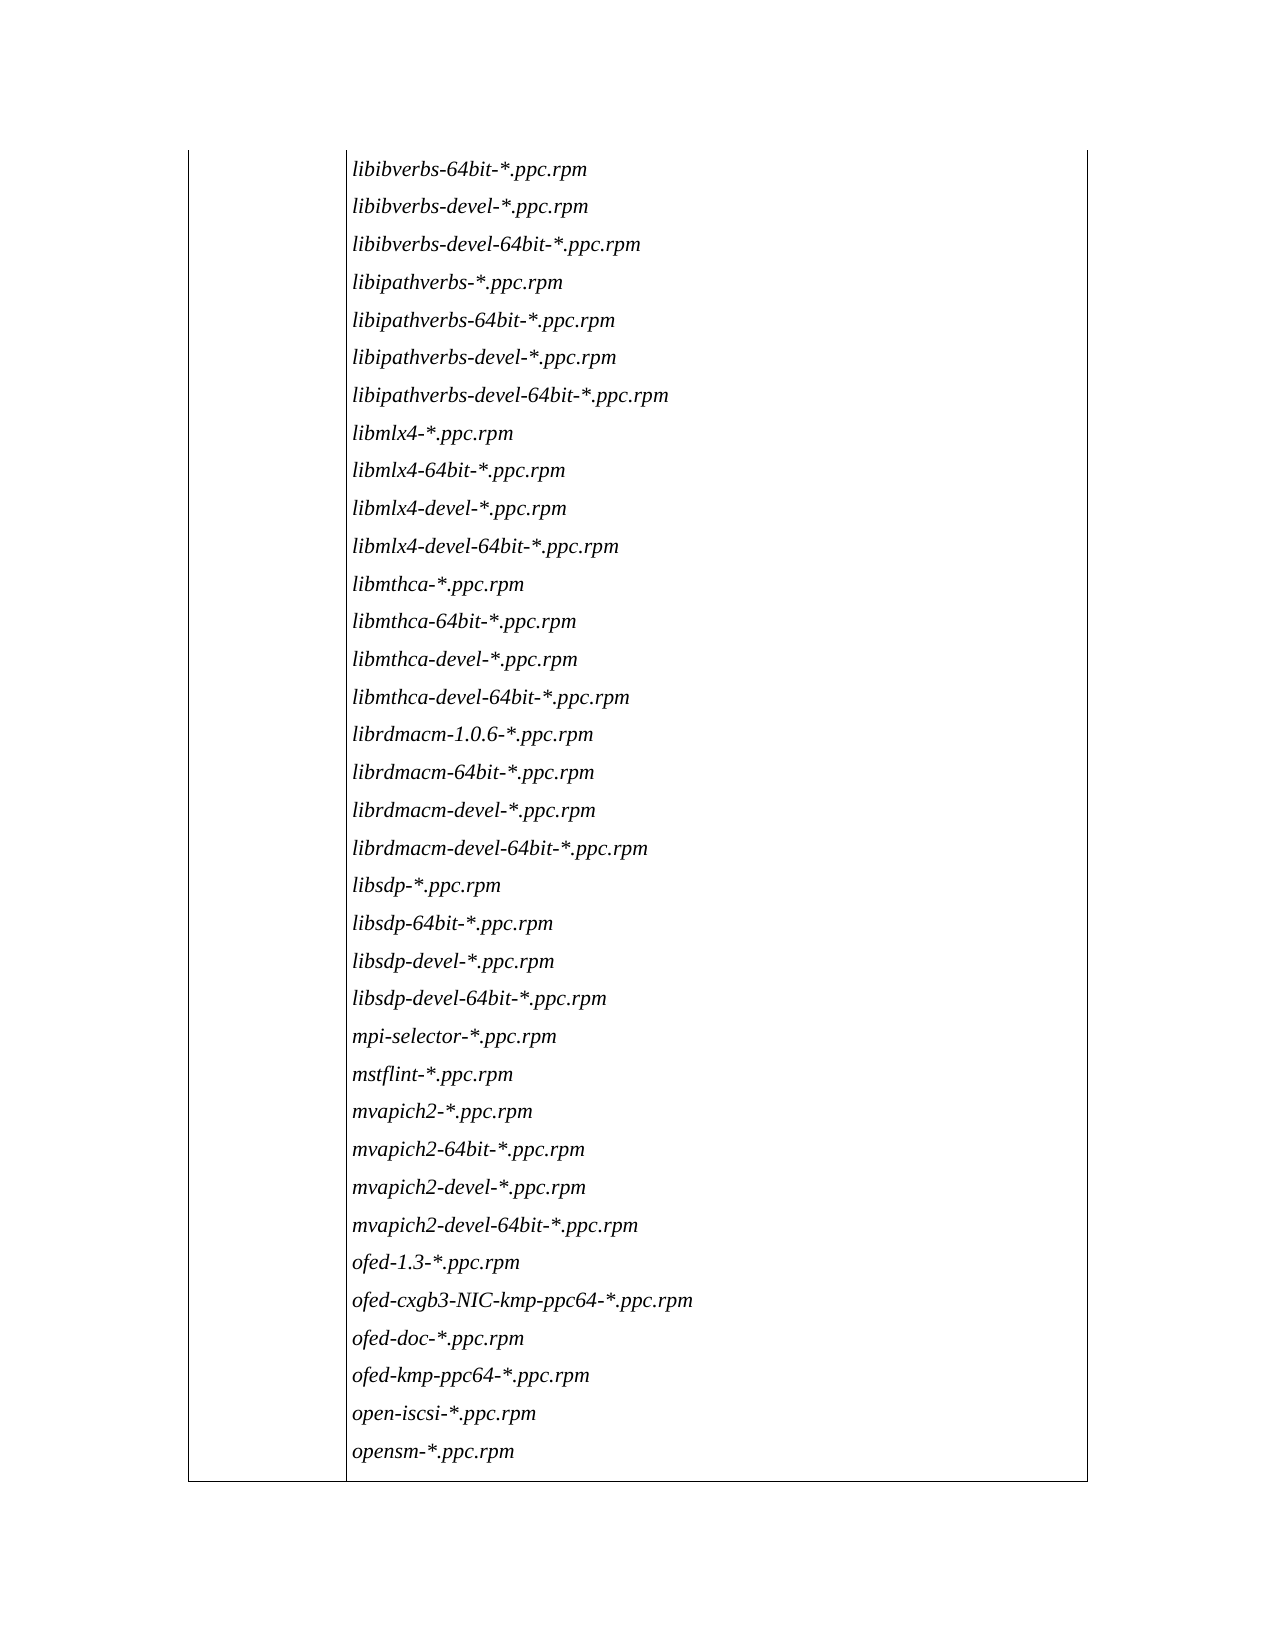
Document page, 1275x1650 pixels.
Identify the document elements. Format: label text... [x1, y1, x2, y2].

table_cell [189, 150, 346, 1481]
table_cell libibverbs-64bit-*.ppc.rpm libibverbs-devel-*.ppc.rpm libibverbs-devel-64bit-*.ppc.rpm libipathverbs-*.ppc.rpm libipathverbs-64bit-*.ppc.rpm libipathverbs-devel-*.ppc.rpm libipathverbs-devel-64bit-*.ppc.rpm libmlx4-*.ppc.rpm libmlx4-64bit-*.ppc.rpm libmlx4-devel-*.ppc.rpm libmlx4-devel-64bit-*.ppc.rpm libmthca-*.ppc.rpm libmthca-64bit-*.ppc.rpm libmthca-devel-*.ppc.rpm libmthca-devel-64bit-*.ppc.rpm librdmacm-1.0.6-*.ppc.rpm librdmacm-64bit-*.ppc.rpm librdmacm-devel-*.ppc.rpm librdmacm-devel-64bit-*.ppc.rpm libsdp-*.ppc.rpm libsdp-64bit-*.ppc.rpm libsdp-devel-*.ppc.rpm libsdp-devel-64bit-*.ppc.rpm mpi-selector-*.ppc.rpm mstflint-*.ppc.rpm mvapich2-*.ppc.rpm mvapich2-64bit-*.ppc.rpm mvapich2-devel-*.ppc.rpm mvapich2-devel-64bit-*.ppc.rpm ofed-1.3-*.ppc.rpm ofed-cxgb3-NIC-kmp-ppc64-*.ppc.rpm ofed-doc-*.ppc.rpm ofed-kmp-ppc64-*.ppc.rpm open-iscsi-*.ppc.rpm opensm-*.ppc.rpm [347, 150, 1087, 1481]
